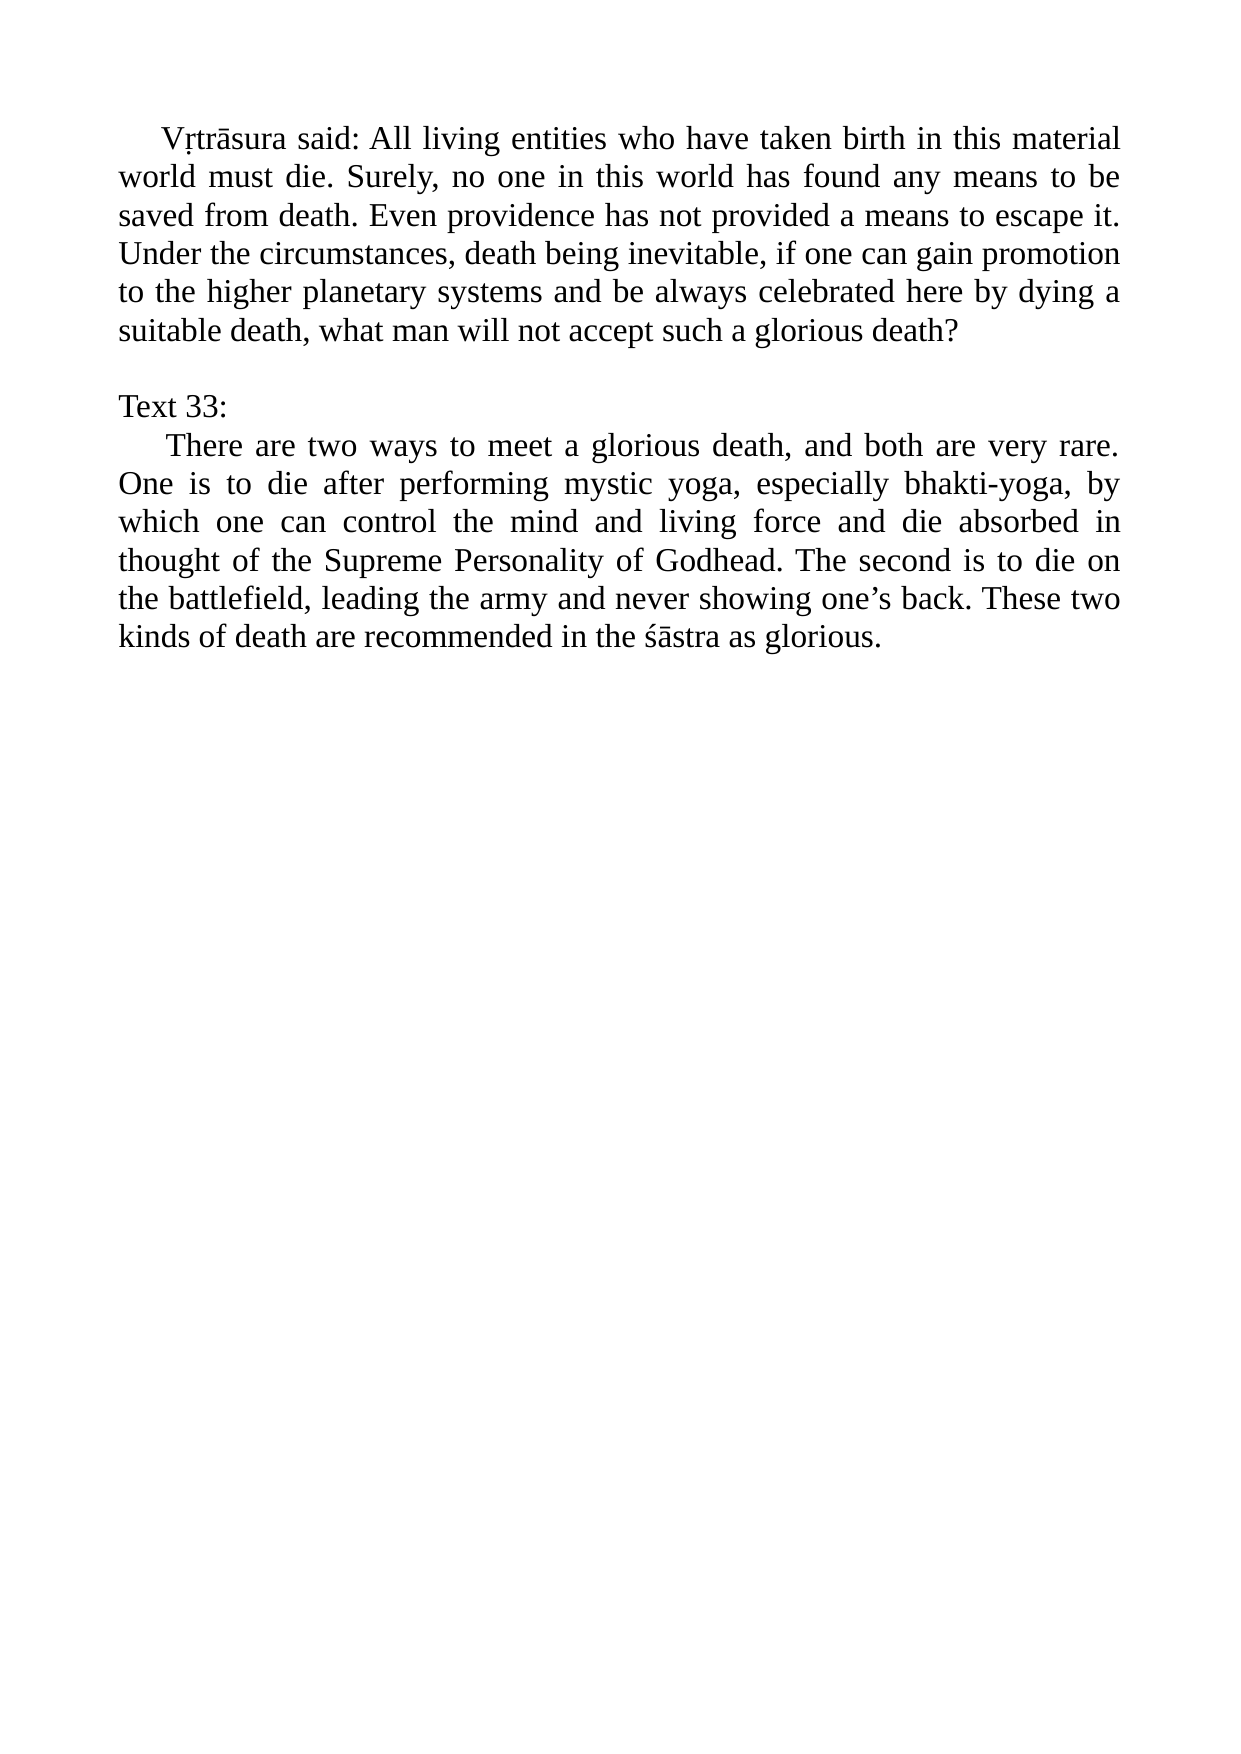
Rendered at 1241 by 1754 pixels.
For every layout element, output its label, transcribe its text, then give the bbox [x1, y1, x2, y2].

text Text 33: [118, 386, 1122, 425]
text There are two ways to meet a glorious death, and both are very rare. One is to die after performing mystic yoga, especially bhakti-yoga, by which one can control the mind and living force and die absorbed in thought of the Supreme Personality of Godhead. The second is to die on the battlefield, leading the army and never showing one’s back. These two kinds of death are recommended in the śāstra as glorious. [118, 425, 1122, 655]
text Vṛtrāsura said: All living entities who have taken birth in this material world must die. Surely, no one in this world has found any means to be saved from death. Even providence has not provided a means to escape it. Under the circumstances, death being inevitable, if one can gain promotion to the higher planetary systems and be always celebrated here by dying a suitable death, what man will not accept such a glorious death? [118, 118, 1122, 348]
